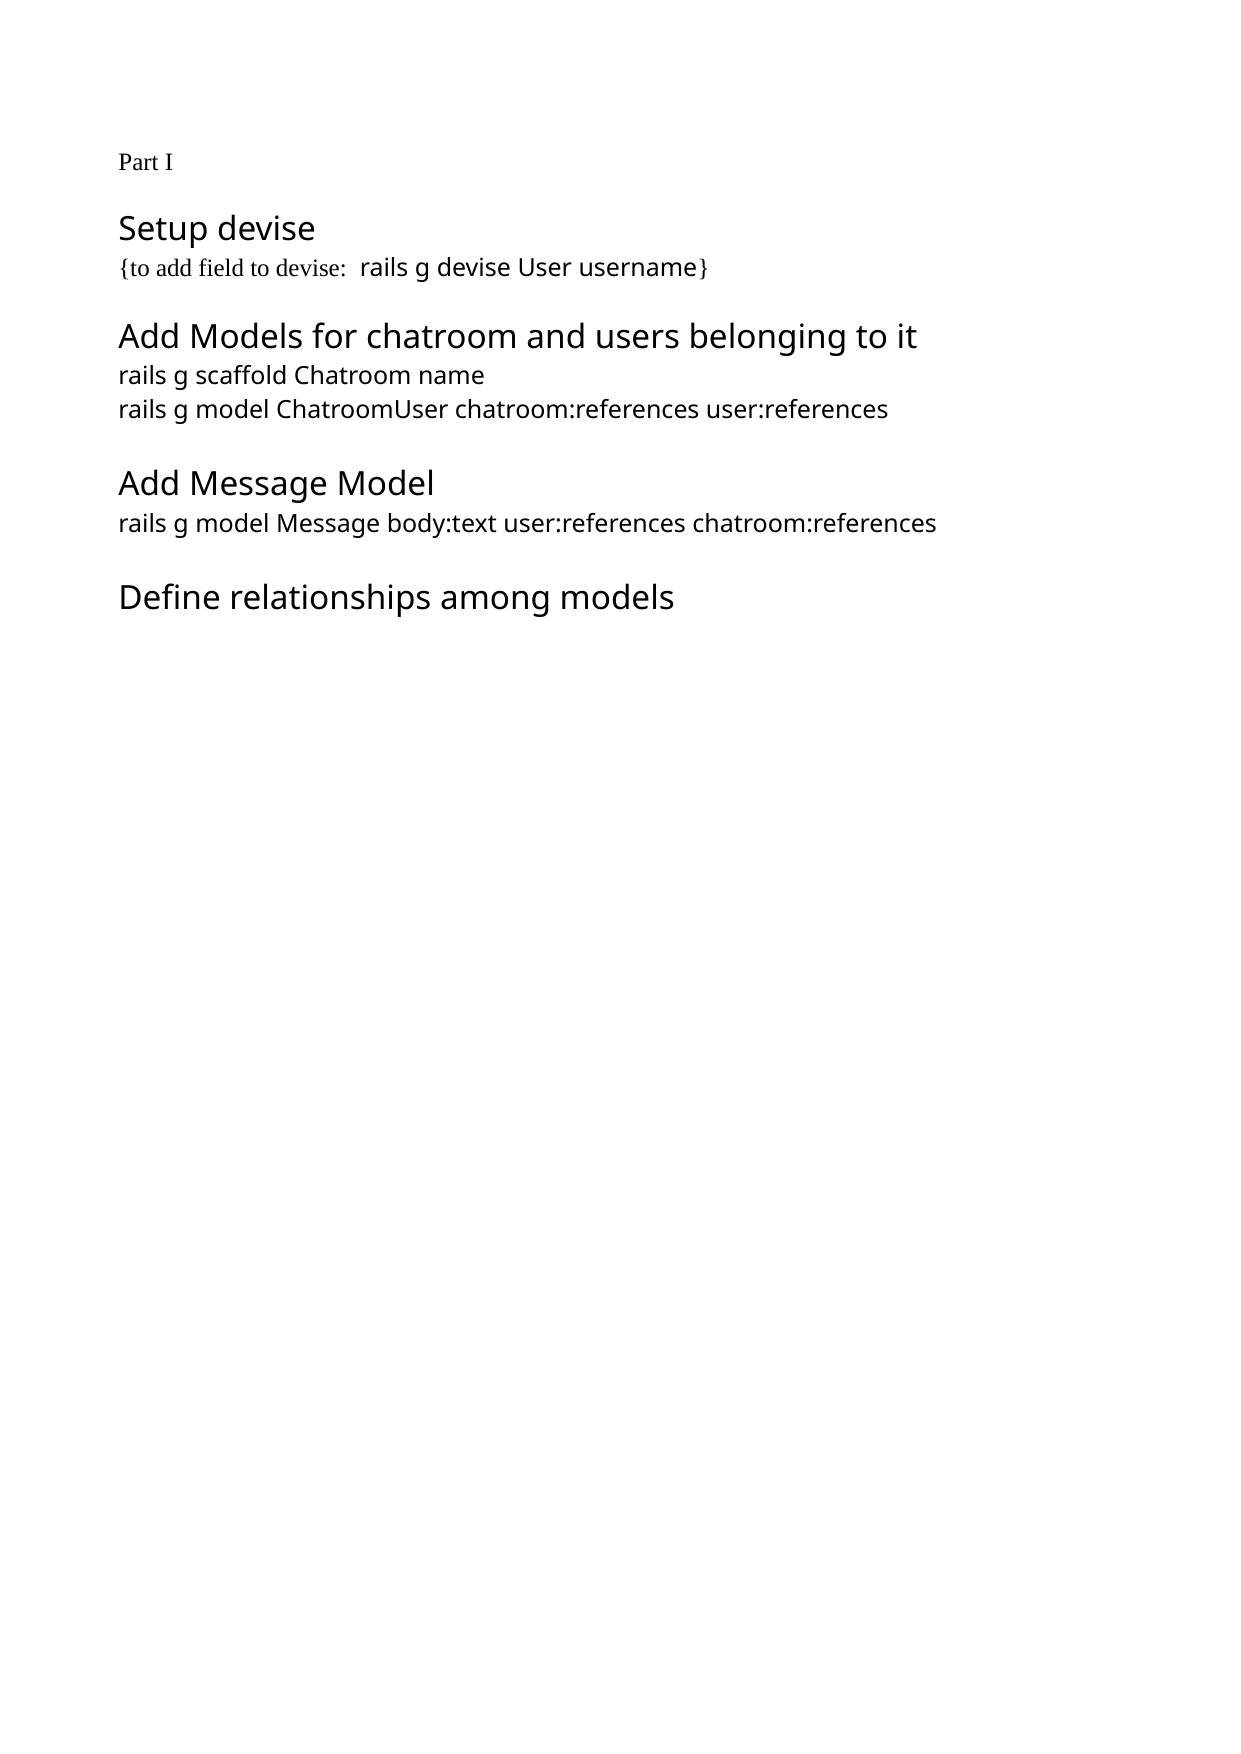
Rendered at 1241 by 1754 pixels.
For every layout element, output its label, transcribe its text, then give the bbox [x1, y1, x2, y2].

text rails g scaffold Chatroom name [118, 358, 1122, 392]
text {to add field to devise: rails g devise User username} [118, 250, 1122, 284]
text Part I [118, 147, 1122, 176]
text Add Message Model [118, 460, 1122, 506]
text rails g model Message body:text user:references chatroom:references [118, 506, 1122, 540]
text rails g model ChatroomUser chatroom:references user:references [118, 392, 1122, 426]
text Setup devise [118, 204, 1122, 250]
text Define relationships among models [118, 574, 1122, 619]
text Add Models for chatroom and users belonging to it [118, 313, 1122, 358]
